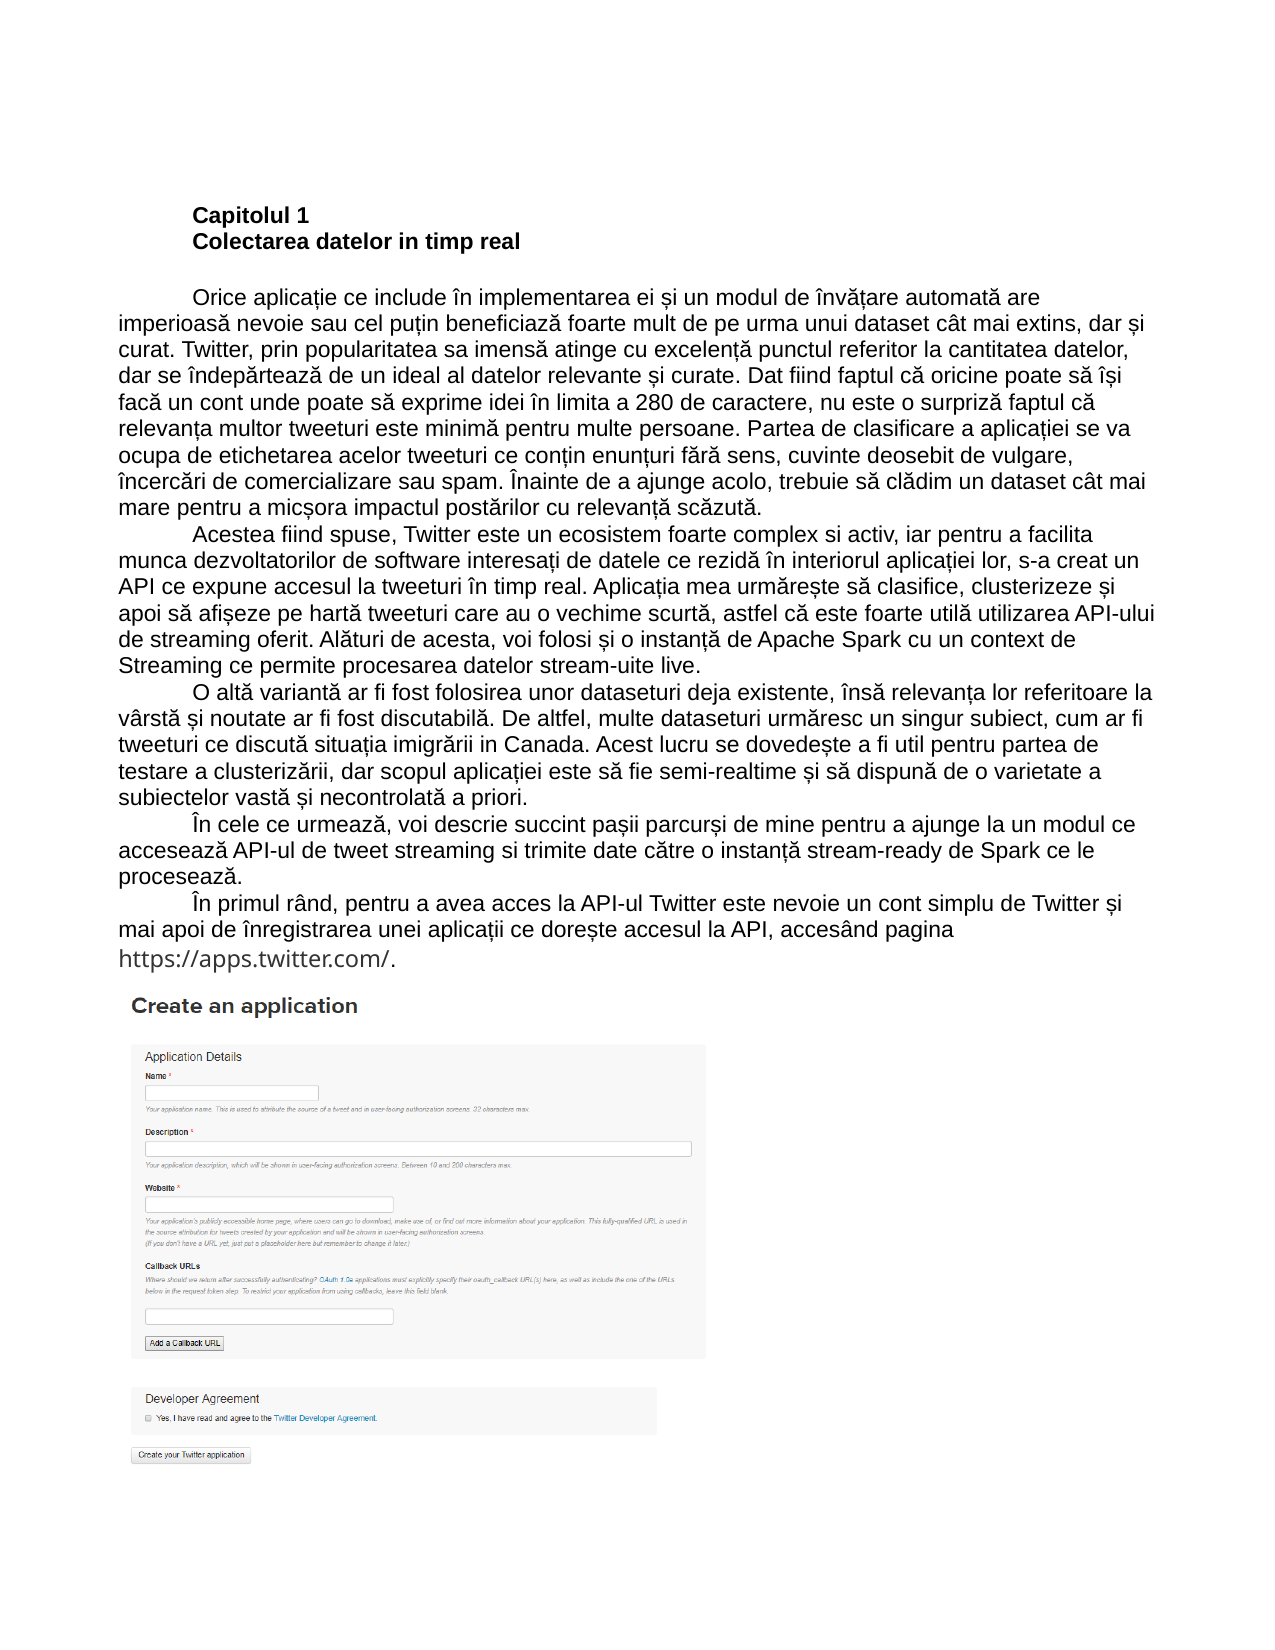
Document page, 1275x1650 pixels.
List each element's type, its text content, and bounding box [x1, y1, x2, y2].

text Acestea fiind spuse, Twitter este un ecosistem foarte complex si activ, iar pentru a facilita munca dezvoltatorilor de software interesați de datele ce rezidă în interiorul aplicației lor, s-a creat un API ce expune accesul la tweeturi în timp real. Aplicația mea urmărește să clasifice, clusterizeze și apoi să afișeze pe hartă tweeturi care au o vechime scurtă, astfel că este foarte utilă utilizarea API-ului de streaming oferit. Alături de acesta, voi folosi și o instanță de Apache Spark cu un context de Streaming ce permite procesarea datelor stream-uite live. [118, 521, 1157, 679]
text Capitolul 1 [118, 202, 1157, 228]
text O altă variantă ar fi fost folosirea unor dataseturi deja existente, însă relevanța lor referitoare la vârstă și noutate ar fi fost discutabilă. De altfel, multe dataseturi urmăresc un singur subiect, cum ar fi tweeturi ce discută situația imigrării in Canada. Acest lucru se dovedește a fi util pentru partea de testare a clusterizării, dar scopul aplicației este să fie semi-realtime și să dispună de o varietate a subiectelor vastă și necontrolată a priori. [118, 679, 1157, 811]
text În primul rând, pentru a avea acces la API-ul Twitter este nevoie un cont simplu de Twitter și mai apoi de înregistrarea unei aplicații ce dorește accesul la API, accesând pagina https://apps.twitter.com/. [118, 889, 1157, 974]
text Colectarea datelor in timp real [118, 228, 1157, 255]
text Orice aplicație ce include în implementarea ei și un modul de învățare automată are imperioasă nevoie sau cel puțin beneficiază foarte mult de pe urma unui dataset cât mai extins, dar și curat. Twitter, prin popularitatea sa imensă atinge cu excelență punctul referitor la cantitatea datelor, dar se îndepărtează de un ideal al datelor relevante și curate. Dat fiind faptul că oricine poate să își facă un cont unde poate să exprime idei în limita a 280 de caractere, nu este o surpriză faptul că relevanța multor tweeturi este minimă pentru multe persoane. Partea de clasificare a aplicației se va ocupa de etichetarea acelor tweeturi ce conțin enunțuri fără sens, cuvinte deosebit de vulgare, încercări de comercializare sau spam. Înainte de a ajunge acolo, trebuie să clădim un dataset cât mai mare pentru a micșora impactul postărilor cu relevanță scăzută. [118, 283, 1157, 521]
text În cele ce urmează, voi descrie succint pașii parcurși de mine pentru a ajunge la un modul ce accesează API-ul de tweet streaming si trimite date către o instanță stream-ready de Spark ce le procesează. [118, 811, 1157, 889]
picture [127, 992, 713, 1472]
